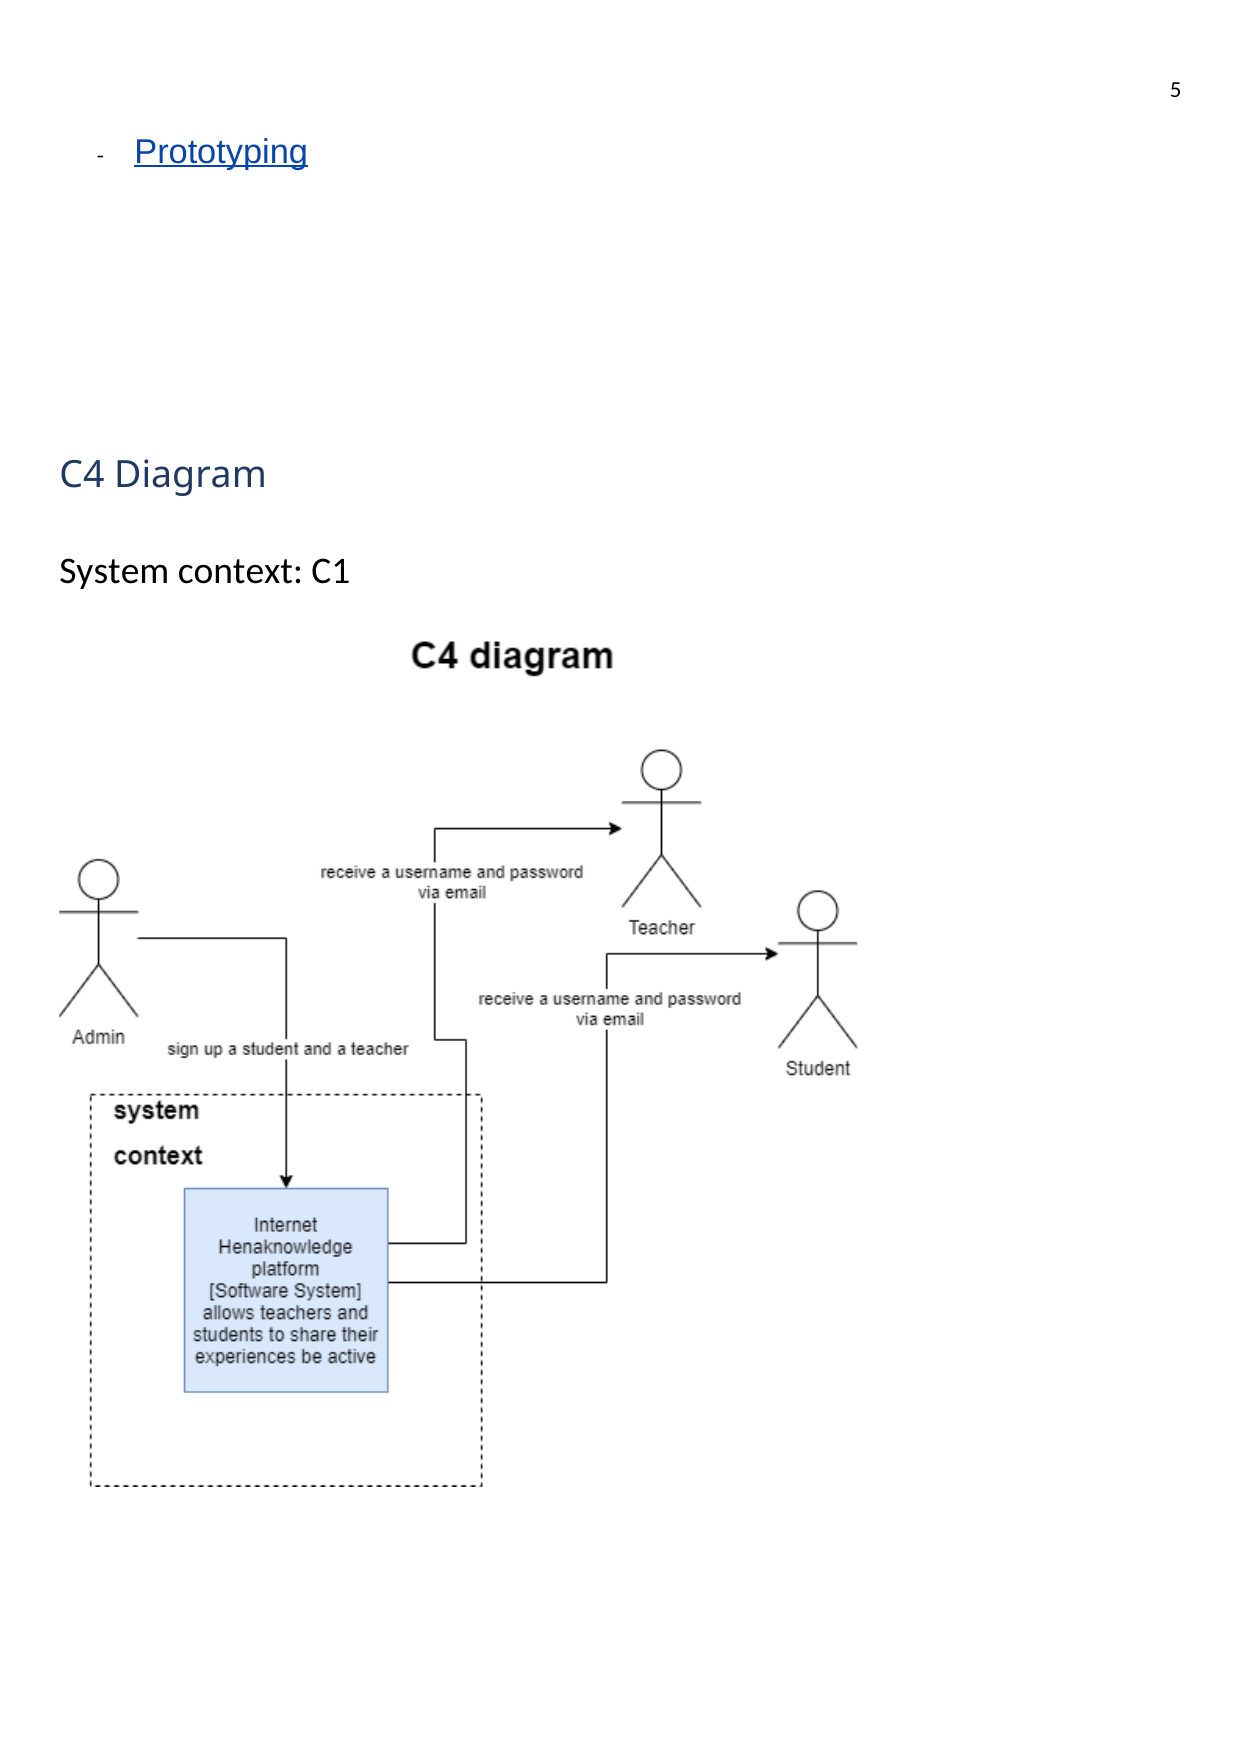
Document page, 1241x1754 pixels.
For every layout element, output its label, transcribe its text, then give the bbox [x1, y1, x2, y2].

subtitle C4 Diagram [59, 447, 1181, 498]
list Prototyping [97, 131, 1181, 171]
text System context: C1 [59, 547, 1181, 593]
